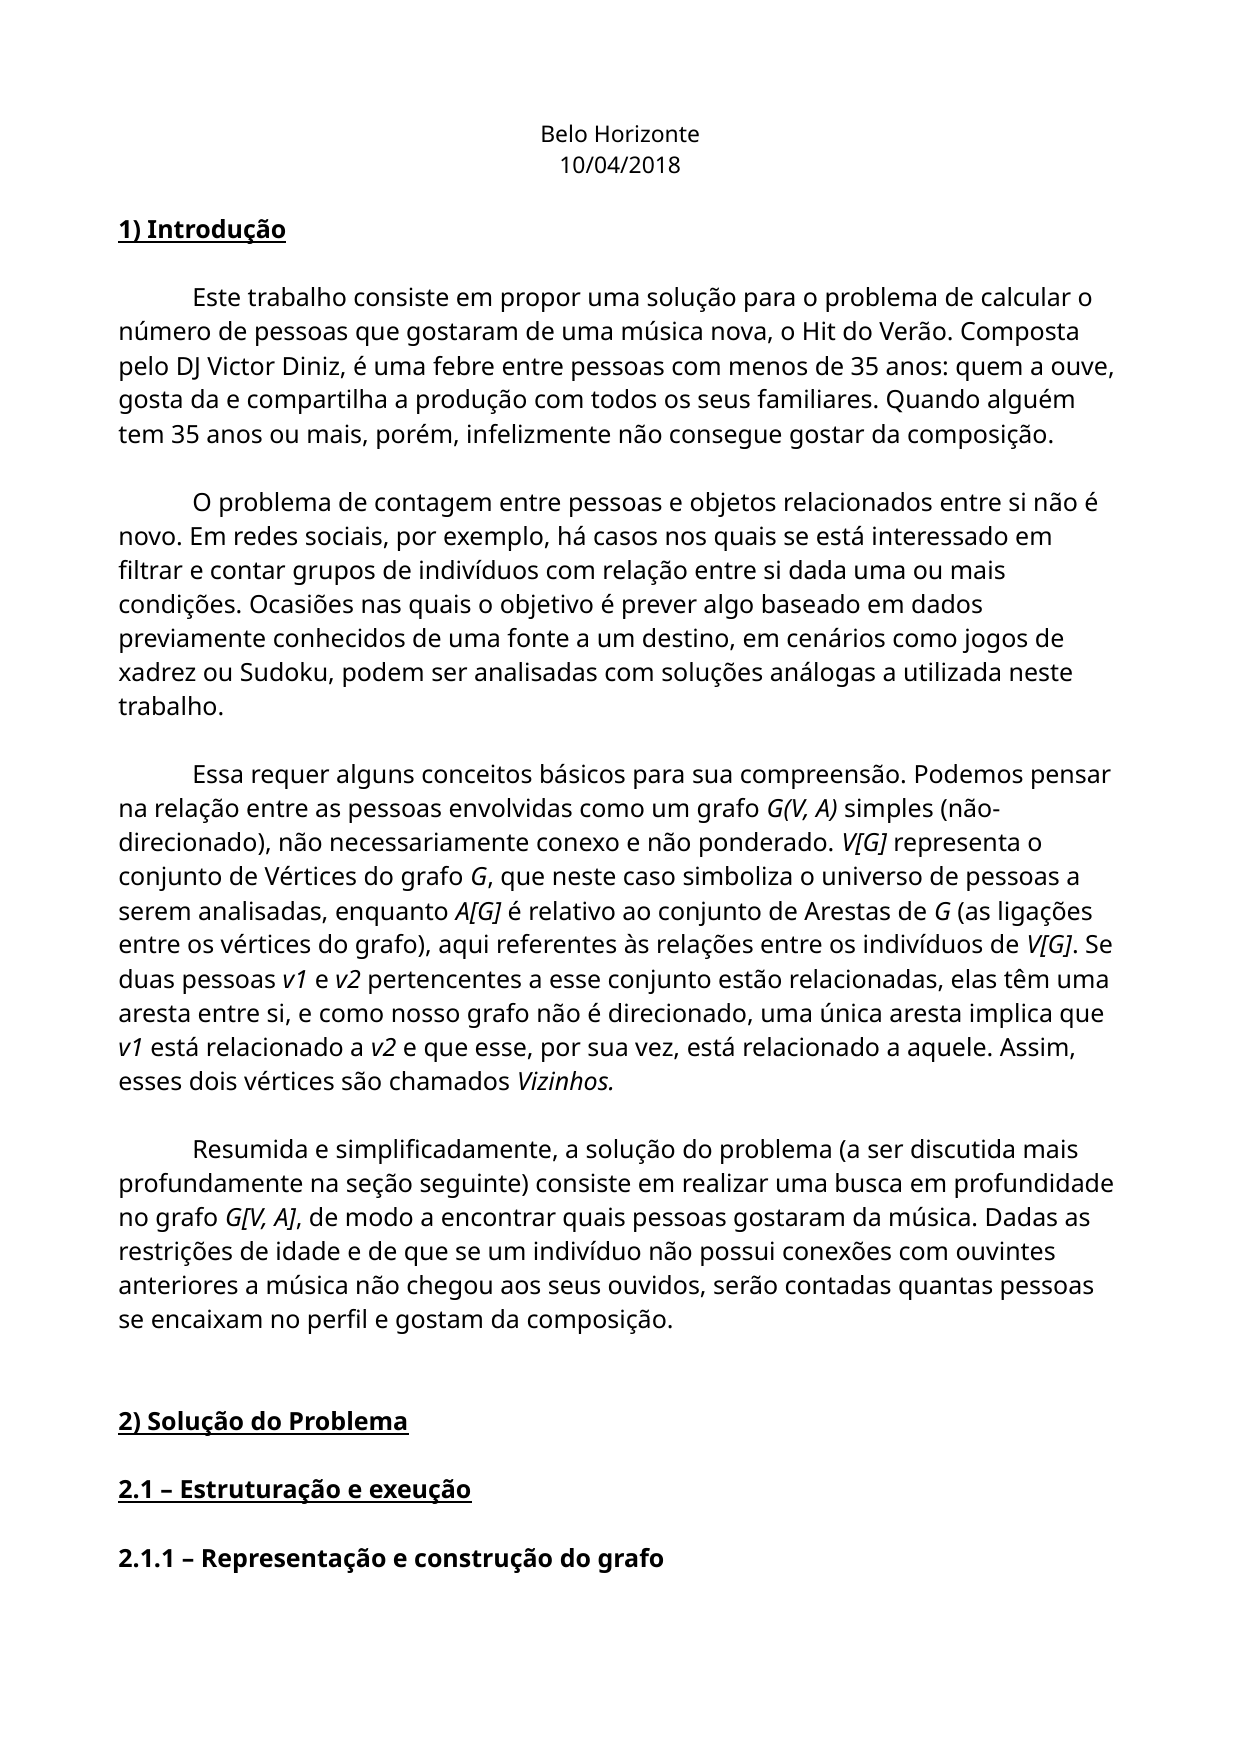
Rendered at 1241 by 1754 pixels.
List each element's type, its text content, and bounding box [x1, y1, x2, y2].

text Este trabalho consiste em propor uma solução para o problema de calcular o número de pessoas que gostaram de uma música nova, o Hit do Verão. Composta pelo DJ Victor Diniz, é uma febre entre pessoas com menos de 35 anos: quem a ouve, gosta da e compartilha a produção com todos os seus familiares. Quando alguém tem 35 anos ou mais, porém, infelizmente não consegue gostar da composição. [118, 280, 1122, 450]
text 2) Solução do Problema [118, 1404, 1122, 1438]
text 10/04/2018 [118, 149, 1122, 181]
text 1) Introdução [118, 212, 1122, 246]
text O problema de contagem entre pessoas e objetos relacionados entre si não é novo. Em redes sociais, por exemplo, há casos nos quais se está interessado em filtrar e contar grupos de indivíduos com relação entre si dada uma ou mais condições. Ocasiões nas quais o objetivo é prever algo baseado em dados previamente conhecidos de uma fonte a um destino, em cenários como jogos de xadrez ou Sudoku, podem ser analisadas com soluções análogas a utilizada neste trabalho. [118, 484, 1122, 723]
text Essa requer alguns conceitos básicos para sua compreensão. Podemos pensar na relação entre as pessoas envolvidas como um grafo G(V, A) simples (não-direcionado), não necessariamente conexo e não ponderado. V[G] representa o conjunto de Vértices do grafo G, que neste caso simboliza o universo de pessoas a serem analisadas, enquanto A[G] é relativo ao conjunto de Arestas de G (as ligações entre os vértices do grafo), aqui referentes às relações entre os indivíduos de V[G]. Se duas pessoas v1 e v2 pertencentes a esse conjunto estão relacionadas, elas têm uma aresta entre si, e como nosso grafo não é direcionado, uma única aresta implica que v1 está relacionado a v2 e que esse, por sua vez, está relacionado a aquele. Assim, esses dois vértices são chamados Vizinhos. [118, 757, 1122, 1097]
text Resumida e simplificadamente, a solução do problema (a ser discutida mais profundamente na seção seguinte) consiste em realizar uma busca em profundidade no grafo G[V, A], de modo a encontrar quais pessoas gostaram da música. Dadas as restrições de idade e de que se um indivíduo não possui conexões com ouvintes anteriores a música não chegou aos seus ouvidos, serão contadas quantas pessoas se encaixam no perfil e gostam da composição. [118, 1132, 1122, 1336]
text 2.1 – Estruturação e exeução [118, 1472, 1122, 1506]
text 2.1.1 – Representação e construção do grafo [118, 1540, 1122, 1574]
text Belo Horizonte [118, 118, 1122, 149]
